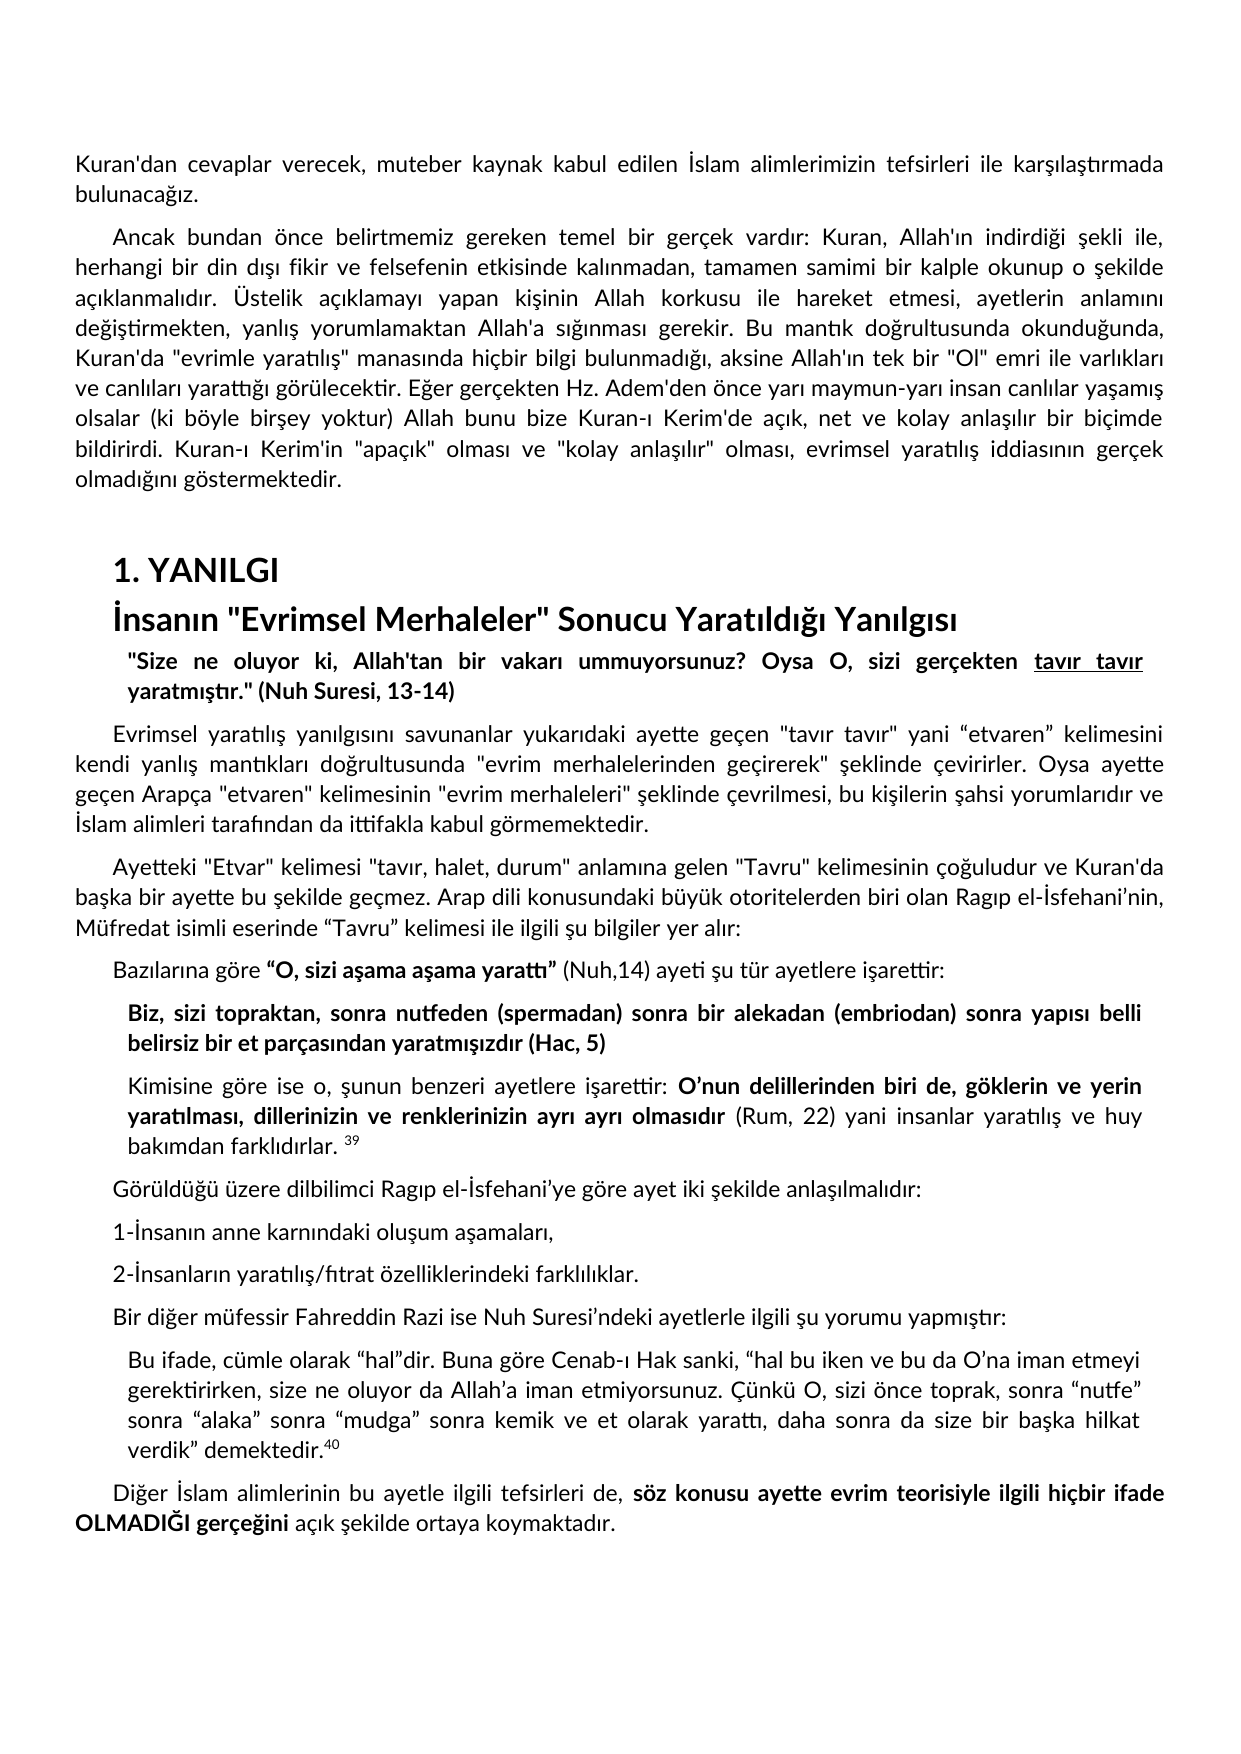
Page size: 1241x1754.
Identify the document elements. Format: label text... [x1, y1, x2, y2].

text "Size ne oluyor ki, Allah'tan bir vakarı ummuyorsunuz? Oysa O, sizi gerçekten tavır tavır yaratmıştır." (Nuh Suresi, 13-14) [127, 647, 1143, 704]
text 1-İnsanın anne karnındaki oluşum aşamaları, [75, 1217, 1165, 1245]
subtitle 1. YANILGI [112, 550, 1165, 590]
text Evrimsel yaratılış yanılgısını savunanlar yukarıdaki ayette geçen "tavır tavır" yani “etvaren” kelimesini kendi yanlış mantıkları doğrultusunda "evrim merhalelerinden geçirerek" şeklinde çevirirler. Oysa ayette geçen Arapça "etvaren" kelimesinin "evrim merhaleleri" şeklinde çevrilmesi, bu kişilerin şahsi yorumlarıdır ve İslam alimleri tarafından da ittifakla kabul görmemektedir. [75, 719, 1165, 838]
text Kuran'dan cevaplar verecek, muteber kaynak kabul edilen İslam alimlerimizin tefsirleri ile karşılaştırmada bulunacağız. [75, 150, 1165, 208]
text Kimisine göre ise o, şunun benzeri ayetlere işarettir: O’nun delillerinden biri de, göklerin ve yerin yaratılması, dillerinizin ve renklerinizin ayrı ayrı olmasıdır (Rum, 22) yani insanlar yaratılış ve huy bakımdan farklıdırlar. 39 [127, 1072, 1143, 1159]
text Görüldüğü üzere dilbilimci Ragıp el-İsfehani’ye göre ayet iki şekilde anlaşılmalıdır: [75, 1175, 1165, 1202]
text Biz, sizi topraktan, sonra nutfeden (spermadan) sonra bir alekadan (embriodan) sonra yapısı belli belirsiz bir et parçasından yaratmışızdır (Hac, 5) [127, 999, 1143, 1056]
text 2-İnsanların yaratılış/fıtrat özelliklerindeki farklılıklar. [75, 1260, 1165, 1288]
text Ancak bundan önce belirtmemiz gereken temel bir gerçek vardır: Kuran, Allah'ın indirdiği şekli ile, herhangi bir din dışı fikir ve felsefenin etkisinde kalınmadan, tamamen samimi bir kalple okunup o şekilde açıklanmalıdır. Üstelik açıklamayı yapan kişinin Allah korkusu ile hareket etmesi, ayetlerin anlamını değiştirmekten, yanlış yorumlamaktan Allah'a sığınması gerekir. Bu mantık doğrultusunda okunduğunda, Kuran'da "evrimle yaratılış" manasında hiçbir bilgi bulunmadığı, aksine Allah'ın tek bir "Ol" emri ile varlıkları ve canlıları yarattığı görülecektir. Eğer gerçekten Hz. Adem'den önce yarı maymun-yarı insan canlılar yaşamış olsalar (ki böyle birşey yoktur) Allah bunu bize Kuran-ı Kerim'de açık, net ve kolay anlaşılır bir biçimde bildirirdi. Kuran-ı Kerim'in "apaçık" olması ve "kolay anlaşılır" olması, evrimsel yaratılış iddiasının gerçek olmadığını göstermektedir. [75, 223, 1165, 492]
text Bu ifade, cümle olarak “hal”dir. Buna göre Cenab-ı Hak sanki, “hal bu iken ve bu da O’na iman etmeyi gerektirirken, size ne oluyor da Allah’a iman etmiyorsunuz. Çünkü O, sizi önce toprak, sonra “nutfe” sonra “alaka” sonra “mudga” sonra kemik ve et olarak yarattı, daha sonra da size bir başka hilkat verdik” demektedir.40 [127, 1346, 1143, 1464]
text Bir diğer müfessir Fahreddin Razi ise Nuh Suresi’ndeki ayetlerle ilgili şu yorumu yapmıştır: [75, 1303, 1165, 1330]
text Bazılarına göre “O, sizi aşama aşama yarattı” (Nuh,14) ayeti şu tür ayetlere işarettir: [75, 956, 1165, 983]
text Diğer İslam alimlerinin bu ayetle ilgili tefsirleri de, söz konusu ayette evrim teorisiyle ilgili hiçbir ifade OLMADIĞI gerçeğini açık şekilde ortaya koymaktadır. [75, 1479, 1165, 1537]
text Ayetteki "Etvar" kelimesi "tavır, halet, durum" anlamına gelen "Tavru" kelimesinin çoğuludur ve Kuran'da başka bir ayette bu şekilde geçmez. Arap dili konusundaki büyük otoritelerden biri olan Ragıp el-İsfehani’nin, Müfredat isimli eserinde “Tavru” kelimesi ile ilgili şu bilgiler yer alır: [75, 853, 1165, 941]
subtitle İnsanın "Evrimsel Merhaleler" Sonucu Yaratıldığı Yanılgısı [112, 598, 1165, 638]
